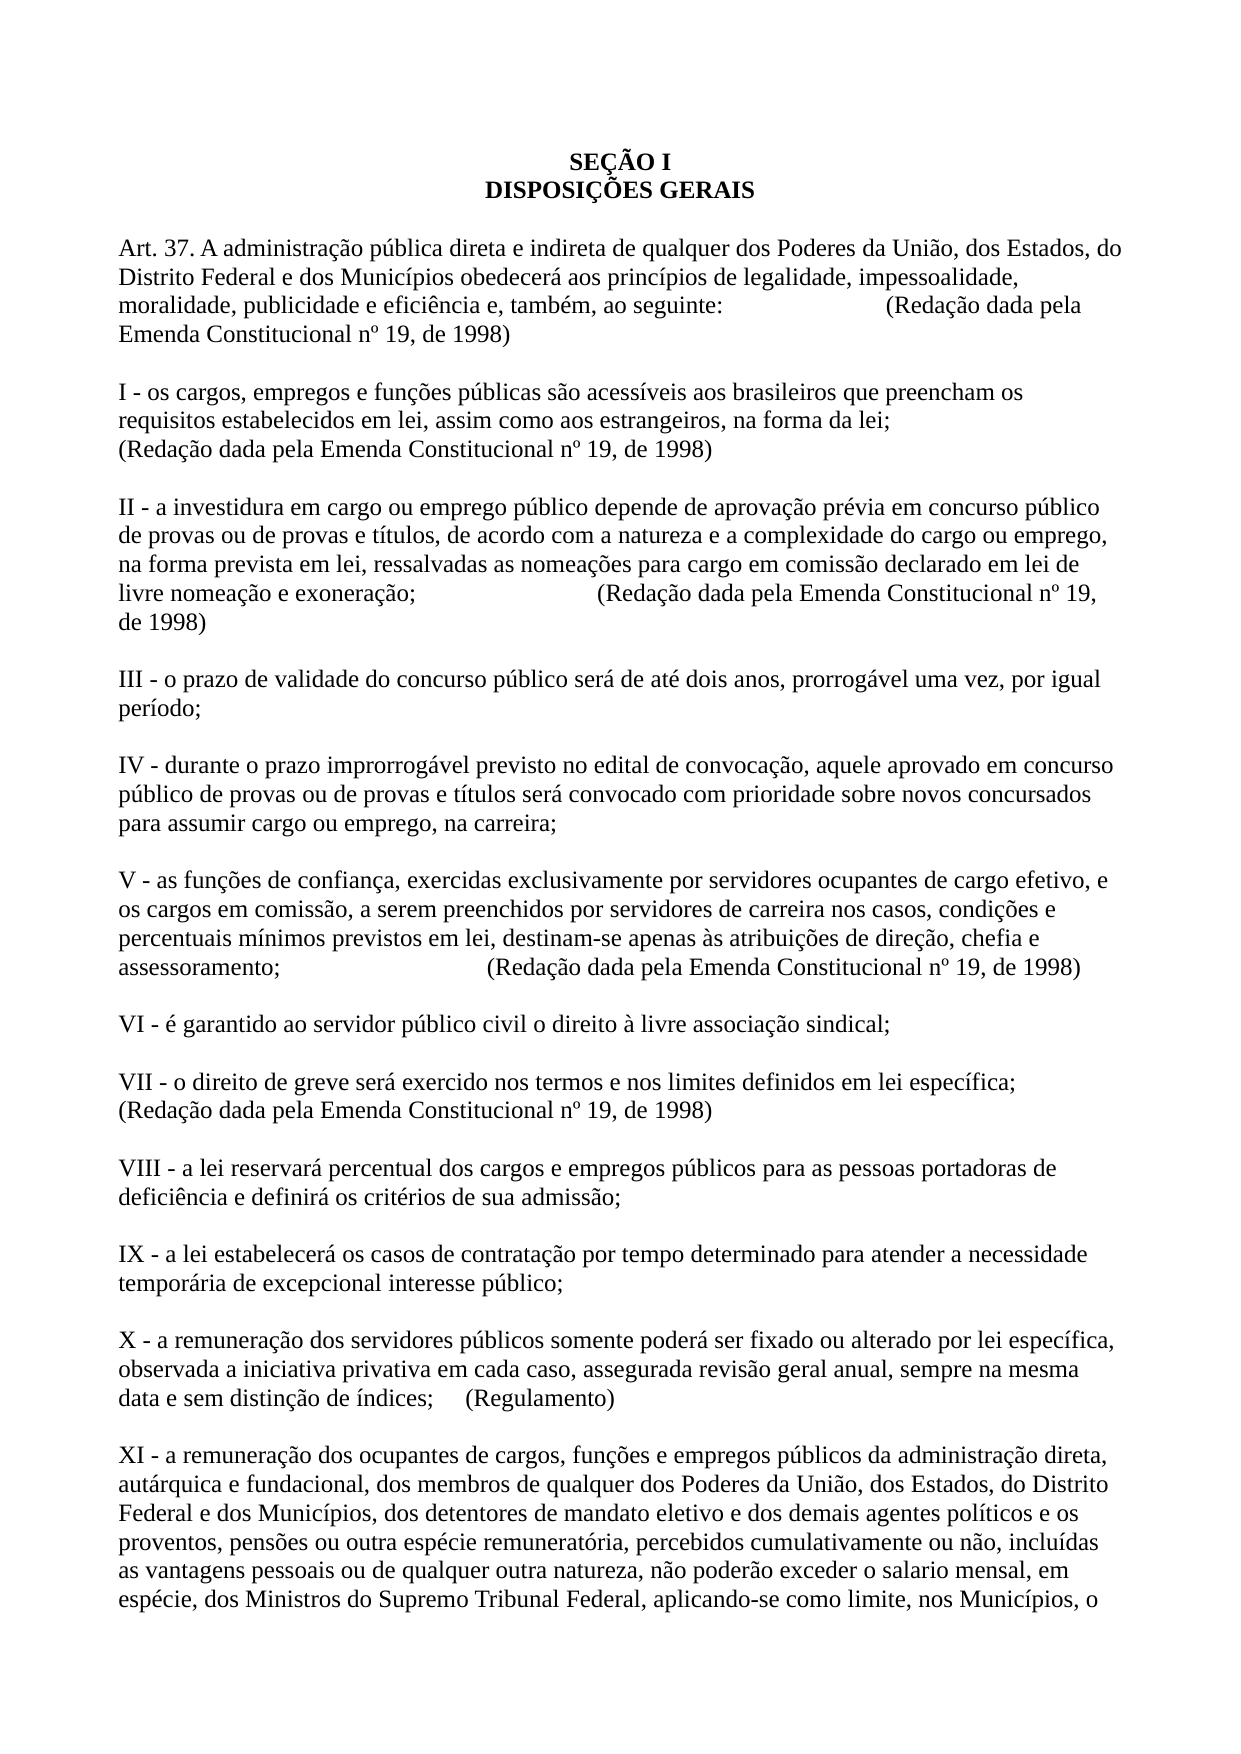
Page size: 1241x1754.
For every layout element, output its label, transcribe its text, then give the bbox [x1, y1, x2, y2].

text III - o prazo de validade do concurso público será de até dois anos, prorrogável uma vez, por igual período; [118, 664, 1122, 722]
text II - a investidura em cargo ou emprego público depende de aprovação prévia em concurso público de provas ou de provas e títulos, de acordo com a natureza e a complexidade do cargo ou emprego, na forma prevista em lei, ressalvadas as nomeações para cargo em comissão declarado em lei de livre nomeação e exoneração; (Redação dada pela Emenda Constitucional nº 19, de 1998) [118, 492, 1122, 636]
text DISPOSIÇÕES GERAIS [118, 176, 1122, 204]
text V - as funções de confiança, exercidas exclusivamente por servidores ocupantes de cargo efetivo, e os cargos em comissão, a serem preenchidos por servidores de carreira nos casos, condições e percentuais mínimos previstos em lei, destinam-se apenas às atribuições de direção, chefia e assessoramento; (Redação dada pela Emenda Constitucional nº 19, de 1998) [118, 866, 1122, 981]
text IX - a lei estabelecerá os casos de contratação por tempo determinado para atender a necessidade temporária de excepcional interesse público; [118, 1239, 1122, 1297]
text VIII - a lei reservará percentual dos cargos e empregos públicos para as pessoas portadoras de deficiência e definirá os critérios de sua admissão; [118, 1153, 1122, 1211]
text VII - o direito de greve será exercido nos termos e nos limites definidos em lei específica; (Redação dada pela Emenda Constitucional nº 19, de 1998) [118, 1067, 1122, 1124]
text X - a remuneração dos servidores públicos somente poderá ser fixado ou alterado por lei específica, observada a iniciativa privativa em cada caso, assegurada revisão geral anual, sempre na mesma data e sem distinção de índices; (Regulamento) [118, 1326, 1122, 1412]
text SEÇÃO I [118, 147, 1122, 176]
text VI - é garantido ao servidor público civil o direito à livre associação sindical; [118, 1009, 1122, 1038]
text I - os cargos, empregos e funções públicas são acessíveis aos brasileiros que preencham os requisitos estabelecidos em lei, assim como aos estrangeiros, na forma da lei; (Redação dada pela Emenda Constitucional nº 19, de 1998) [118, 377, 1122, 463]
text IV - durante o prazo improrrogável previsto no edital de convocação, aquele aprovado em concurso público de provas ou de provas e títulos será convocado com prioridade sobre novos concursados para assumir cargo ou emprego, na carreira; [118, 751, 1122, 837]
text XI - a remuneração dos ocupantes de cargos, funções e empregos públicos da administração direta, autárquica e fundacional, dos membros de qualquer dos Poderes da União, dos Estados, do Distrito Federal e dos Municípios, dos detentores de mandato eletivo e dos demais agentes políticos e os proventos, pensões ou outra espécie remuneratória, percebidos cumulativamente ou não, incluídas as vantagens pessoais ou de qualquer outra natureza, não poderão exceder o salario mensal, em espécie, dos Ministros do Supremo Tribunal Federal, aplicando-se como limite, nos Municípios, o [118, 1441, 1122, 1613]
text Art. 37. A administração pública direta e indireta de qualquer dos Poderes da União, dos Estados, do Distrito Federal e dos Municípios obedecerá aos princípios de legalidade, impessoalidade, moralidade, publicidade e eficiência e, também, ao seguinte: (Redação dada pela Emenda Constitucional nº 19, de 1998) [118, 233, 1122, 348]
